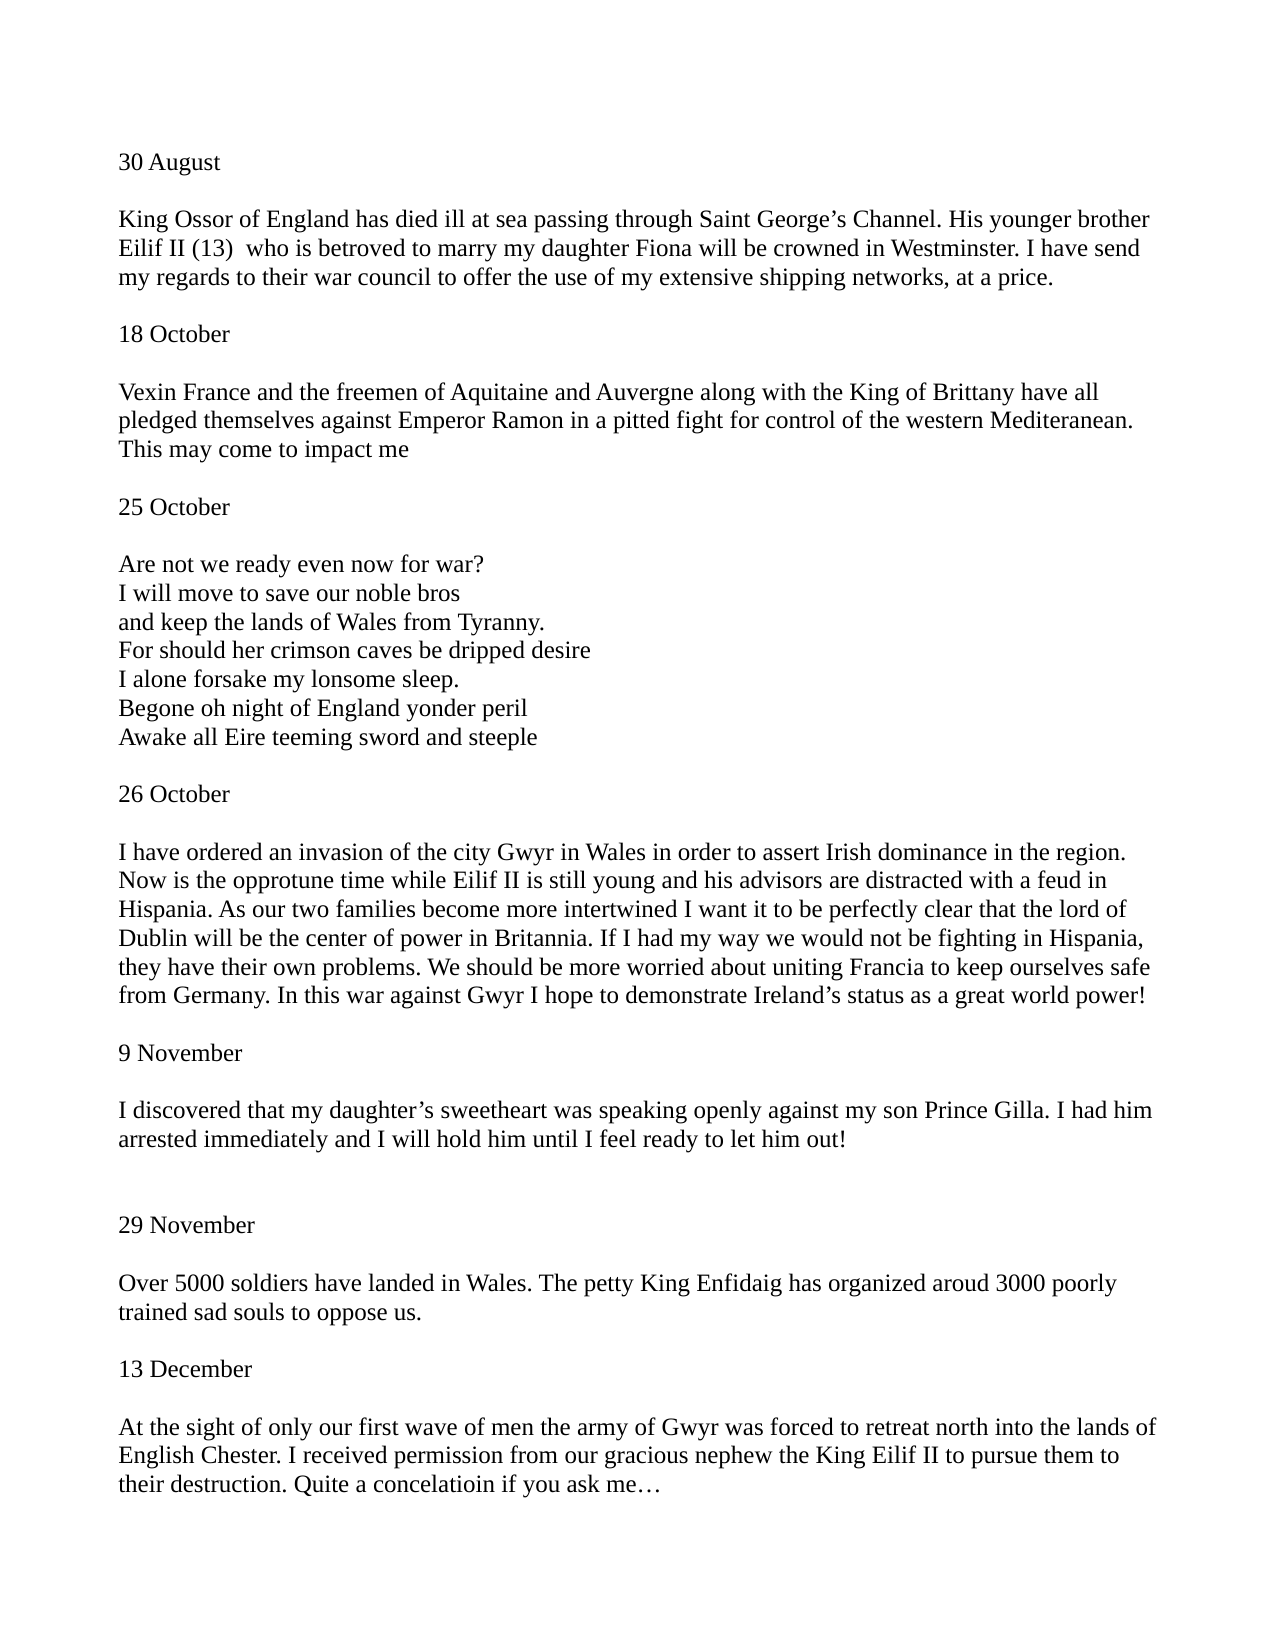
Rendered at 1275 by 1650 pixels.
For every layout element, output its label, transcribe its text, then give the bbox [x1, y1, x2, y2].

text I will move to save our noble bros [118, 578, 1157, 607]
text Vexin France and the freemen of Aquitaine and Auvergne along with the King of Brittany have all pledged themselves against Emperor Ramon in a pitted fight for control of the western Mediteranean. This may come to impact me [118, 377, 1157, 463]
text For should her crimson caves be dripped desire [118, 636, 1157, 664]
text Are not we ready even now for war? [118, 549, 1157, 578]
text 18 October [118, 319, 1157, 348]
text and keep the lands of Wales from Tyranny. [118, 607, 1157, 636]
text At the sight of only our first wave of men the army of Gwyr was forced to retreat north into the lands of English Chester. I received permission from our gracious nephew the King Eilif II to pursue them to their destruction. Quite a concelatioin if you ask me… [118, 1412, 1157, 1498]
text 30 August [118, 147, 1157, 176]
text Begone oh night of England yonder peril [118, 693, 1157, 722]
text Awake all Eire teeming sword and steeple [118, 722, 1157, 751]
text 13 December [118, 1354, 1157, 1383]
text I discovered that my daughter’s sweetheart was speaking openly against my son Prince Gilla. I had him arrested immediately and I will hold him until I feel ready to let him out! [118, 1096, 1157, 1153]
text 26 October [118, 779, 1157, 808]
text I alone forsake my lonsome sleep. [118, 664, 1157, 693]
text 29 November [118, 1211, 1157, 1239]
text I have ordered an invasion of the city Gwyr in Wales in order to assert Irish dominance in the region. Now is the opprotune time while Eilif II is still young and his advisors are distracted with a feud in Hispania. As our two families become more intertwined I want it to be perfectly clear that the lord of Dublin will be the center of power in Britannia. If I had my way we would not be fighting in Hispania, they have their own problems. We should be more worried about uniting Francia to keep ourselves safe from Germany. In this war against Gwyr I hope to demonstrate Ireland’s status as a great world power! [118, 837, 1157, 1009]
text King Ossor of England has died ill at sea passing through Saint George’s Channel. His younger brother Eilif II (13) who is betroved to marry my daughter Fiona will be crowned in Westminster. I have send my regards to their war council to offer the use of my extensive shipping networks, at a price. [118, 204, 1157, 291]
text 25 October [118, 492, 1157, 521]
text Over 5000 soldiers have landed in Wales. The petty King Enfidaig has organized aroud 3000 poorly trained sad souls to oppose us. [118, 1268, 1157, 1326]
text 9 November [118, 1038, 1157, 1067]
